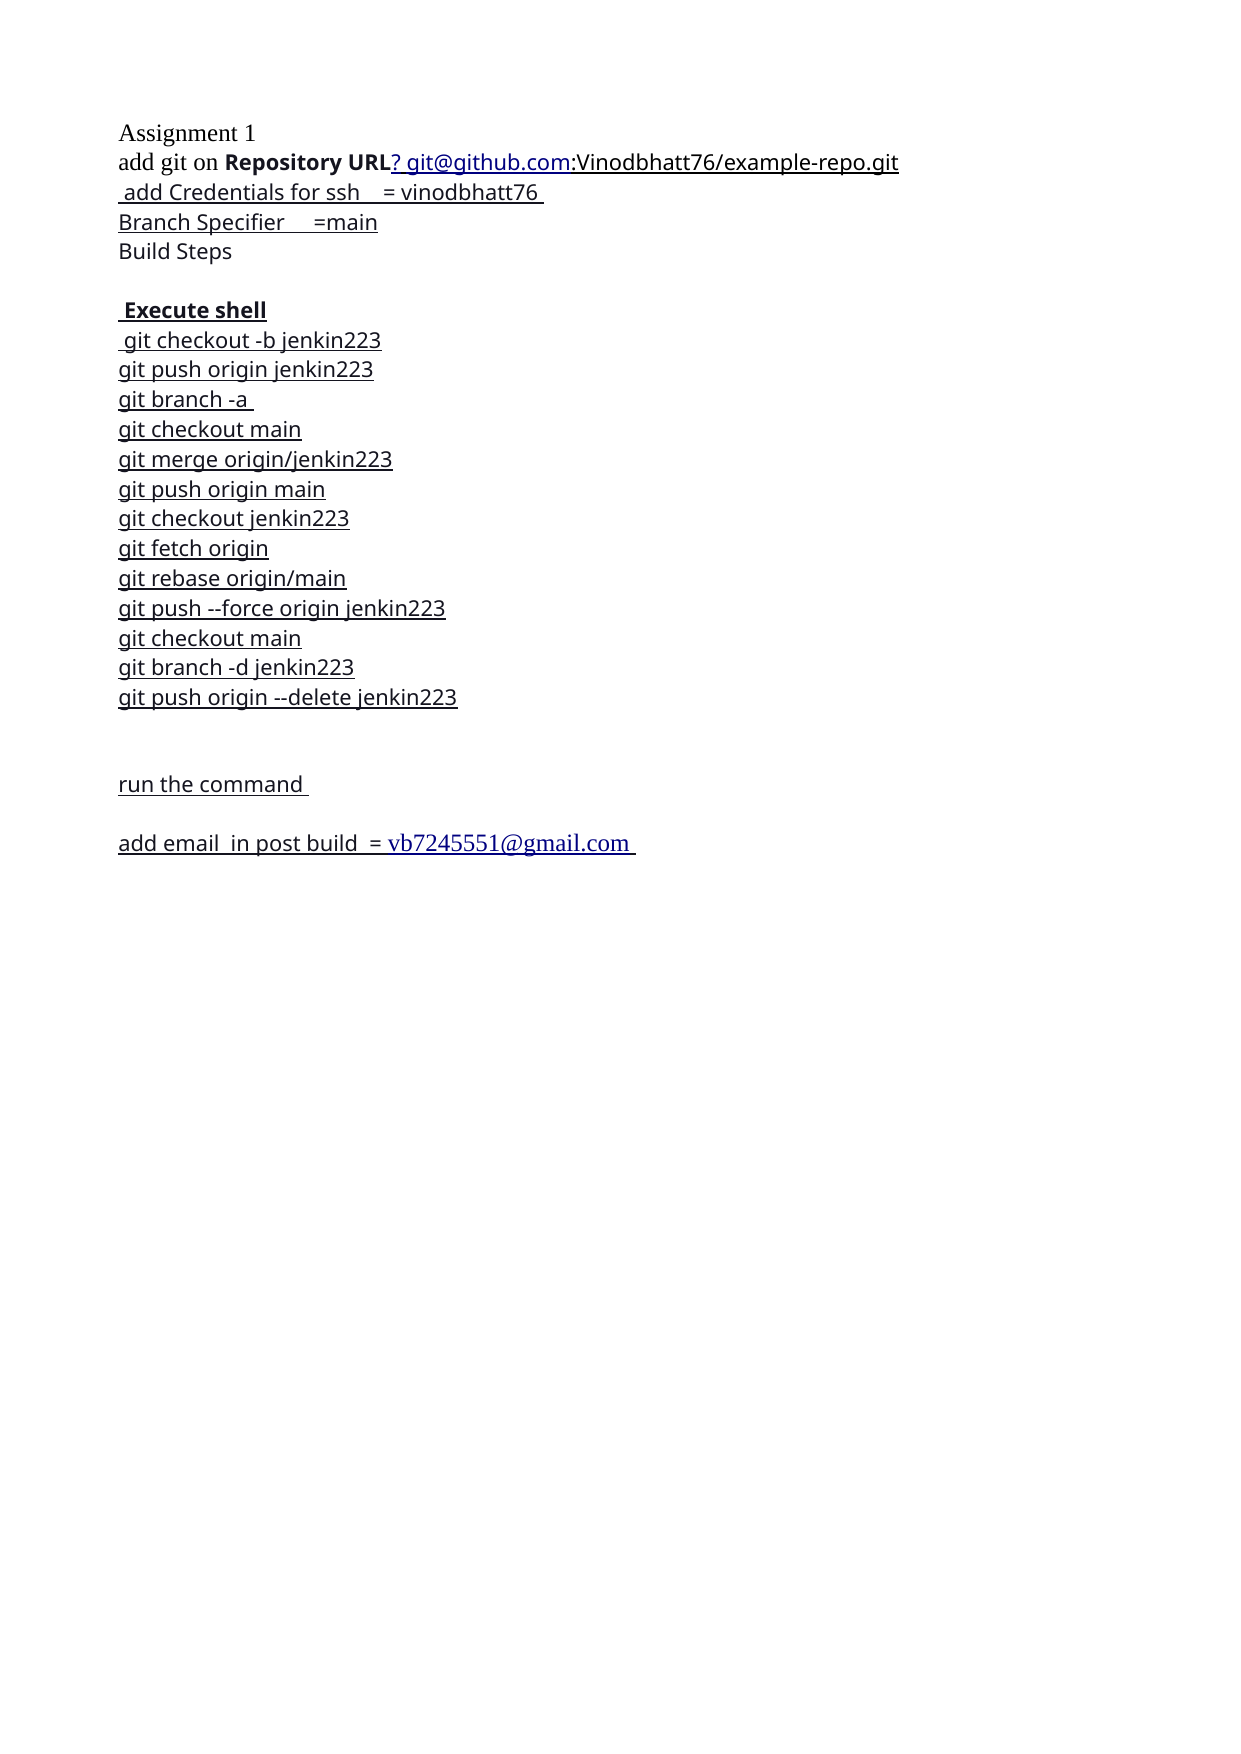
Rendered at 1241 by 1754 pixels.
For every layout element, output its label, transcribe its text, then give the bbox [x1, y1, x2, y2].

text add Credentials for ssh = vinodbhatt76 [118, 177, 1122, 206]
text git push origin jenkin223 [118, 354, 1122, 384]
text run the command [118, 769, 1122, 799]
text Execute shell git checkout -b jenkin223 [118, 266, 1122, 354]
text git merge origin/jenkin223 [118, 444, 1122, 473]
text git branch -a [118, 384, 1122, 414]
text git push origin --delete jenkin223 [118, 682, 1122, 712]
text git push origin main [118, 473, 1122, 503]
text git checkout main [118, 414, 1122, 444]
text add email in post build = vb7245551@gmail.com [118, 828, 1122, 858]
text Build Steps [118, 236, 1122, 266]
text Branch Specifier =main [118, 206, 1122, 236]
text git rebase origin/main [118, 563, 1122, 593]
text git push --force origin jenkin223 [118, 593, 1122, 622]
text git checkout main [118, 622, 1122, 652]
text git branch -d jenkin223 [118, 652, 1122, 682]
text Assignment 1 [118, 118, 1122, 147]
text git fetch origin [118, 533, 1122, 563]
text git checkout jenkin223 [118, 503, 1122, 533]
text add git on Repository URL? git@github.com:Vinodbhatt76/example-repo.git [118, 147, 1122, 177]
